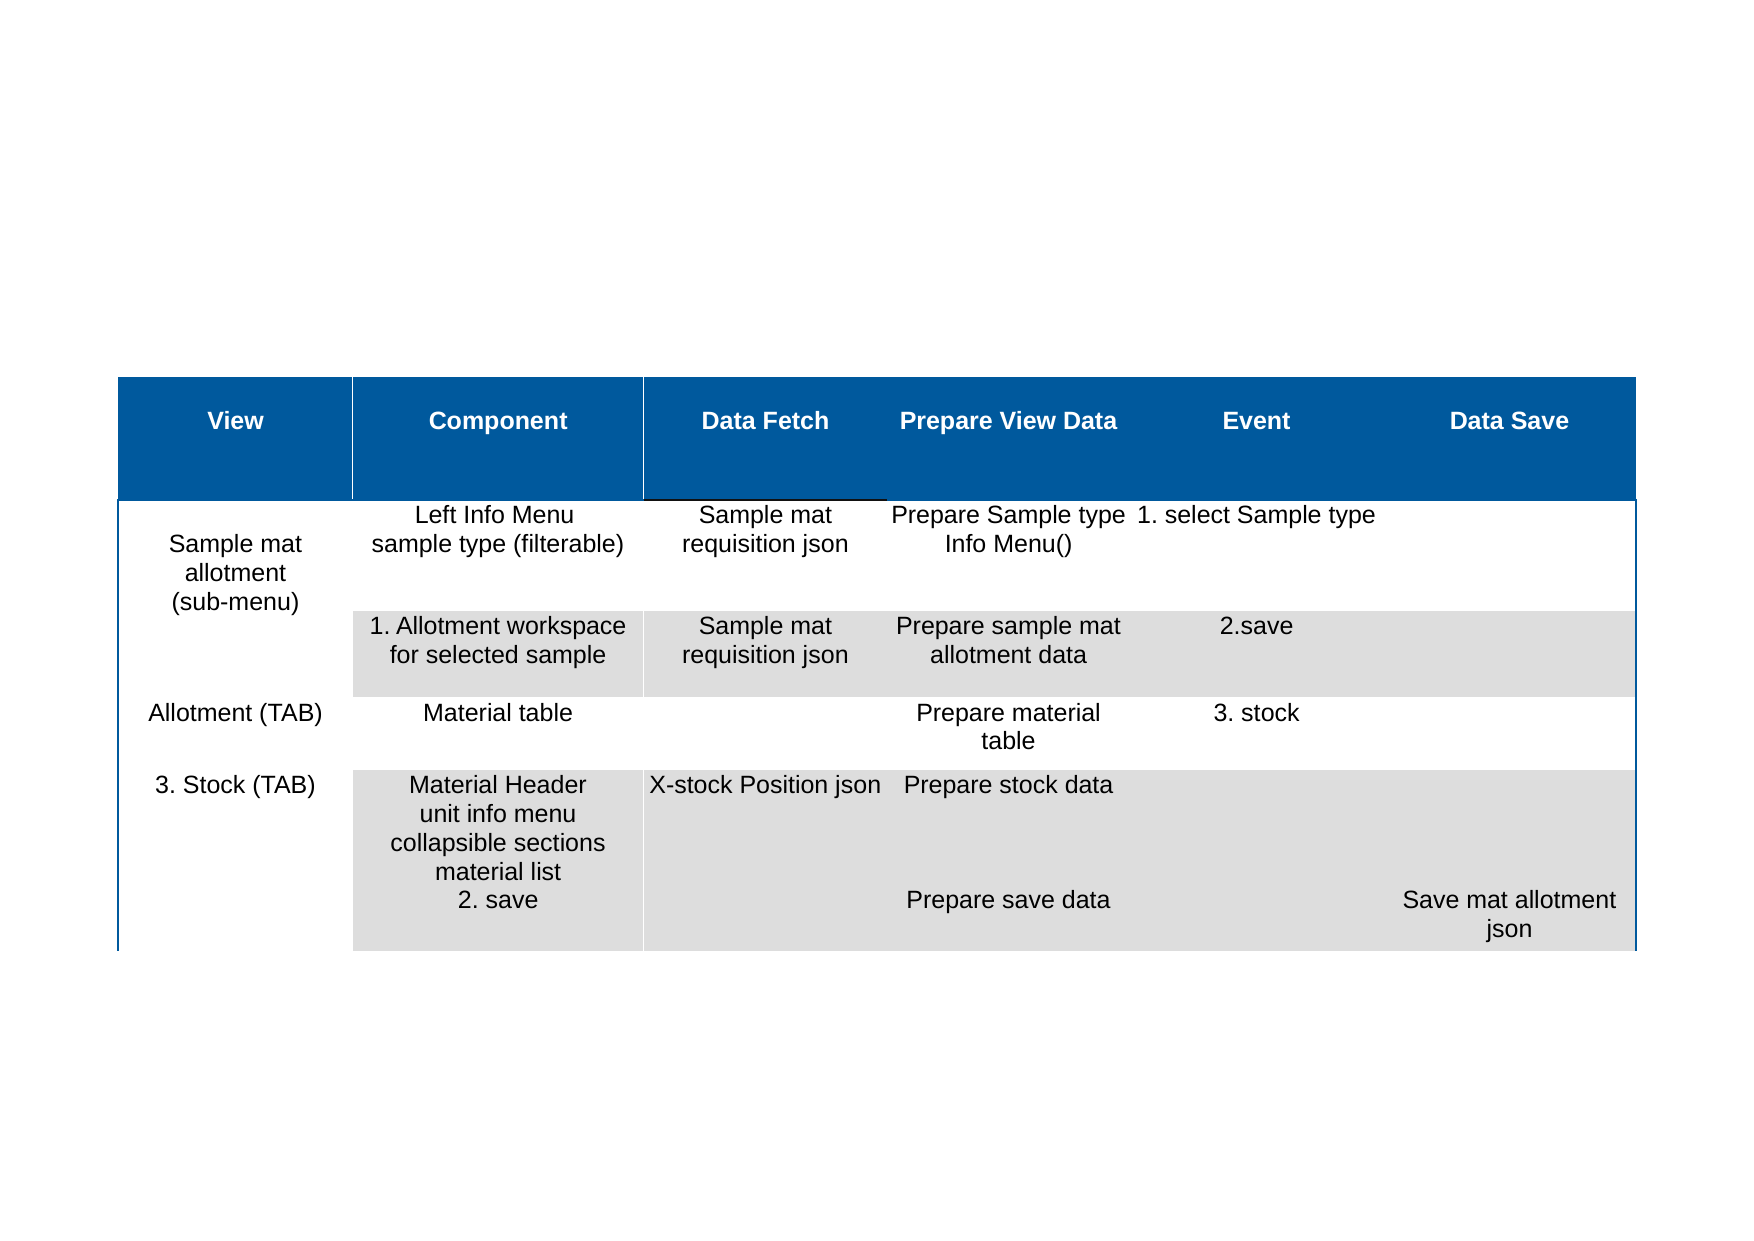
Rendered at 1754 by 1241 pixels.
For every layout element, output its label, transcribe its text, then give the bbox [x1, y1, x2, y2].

table_cell Prepare Sample type Info Menu() [887, 501, 1130, 611]
table_cell [644, 698, 887, 770]
table_cell Prepare sample mat allotment data [887, 611, 1130, 697]
table_cell 3. Stock (TAB) [119, 770, 352, 885]
table_cell 3. stock [1130, 698, 1383, 770]
table_header Event [1130, 377, 1383, 499]
table_header Prepare View Data [887, 377, 1130, 499]
table_cell [1383, 770, 1635, 885]
table_cell X-stock Position json [644, 770, 887, 885]
table_cell [644, 885, 887, 951]
table_cell Prepare stock data [887, 770, 1130, 885]
table_header Data Fetch [644, 377, 887, 499]
table_cell Prepare material table [887, 698, 1130, 770]
table_cell [1383, 501, 1635, 611]
table_cell [119, 885, 352, 951]
table_header View [118, 377, 352, 499]
table_cell [1383, 611, 1635, 697]
table_cell Material Header unit info menu collapsible sections material list [353, 770, 643, 885]
table_cell [1130, 885, 1383, 951]
table_header Data Save [1383, 377, 1636, 499]
table_cell Prepare save data [887, 885, 1130, 951]
table_cell Left Info Menu sample type (filterable) [353, 501, 643, 611]
table_cell [1130, 770, 1383, 885]
table_cell Material table [353, 698, 643, 770]
table_cell 1. Allotment workspace for selected sample [353, 611, 643, 697]
table_cell Sample mat allotment (sub-menu) [119, 501, 352, 697]
table_cell Sample mat requisition json [644, 501, 887, 611]
table_header Component [353, 377, 643, 499]
table_cell [1383, 698, 1635, 770]
table_cell Allotment (TAB) [119, 698, 352, 770]
table_cell Save mat allotment json [1383, 885, 1635, 951]
table_cell Sample mat requisition json [644, 611, 887, 697]
table_cell 2. save [353, 885, 643, 951]
table_cell 1. select Sample type [1130, 501, 1383, 611]
table_cell 2.save [1130, 611, 1383, 697]
